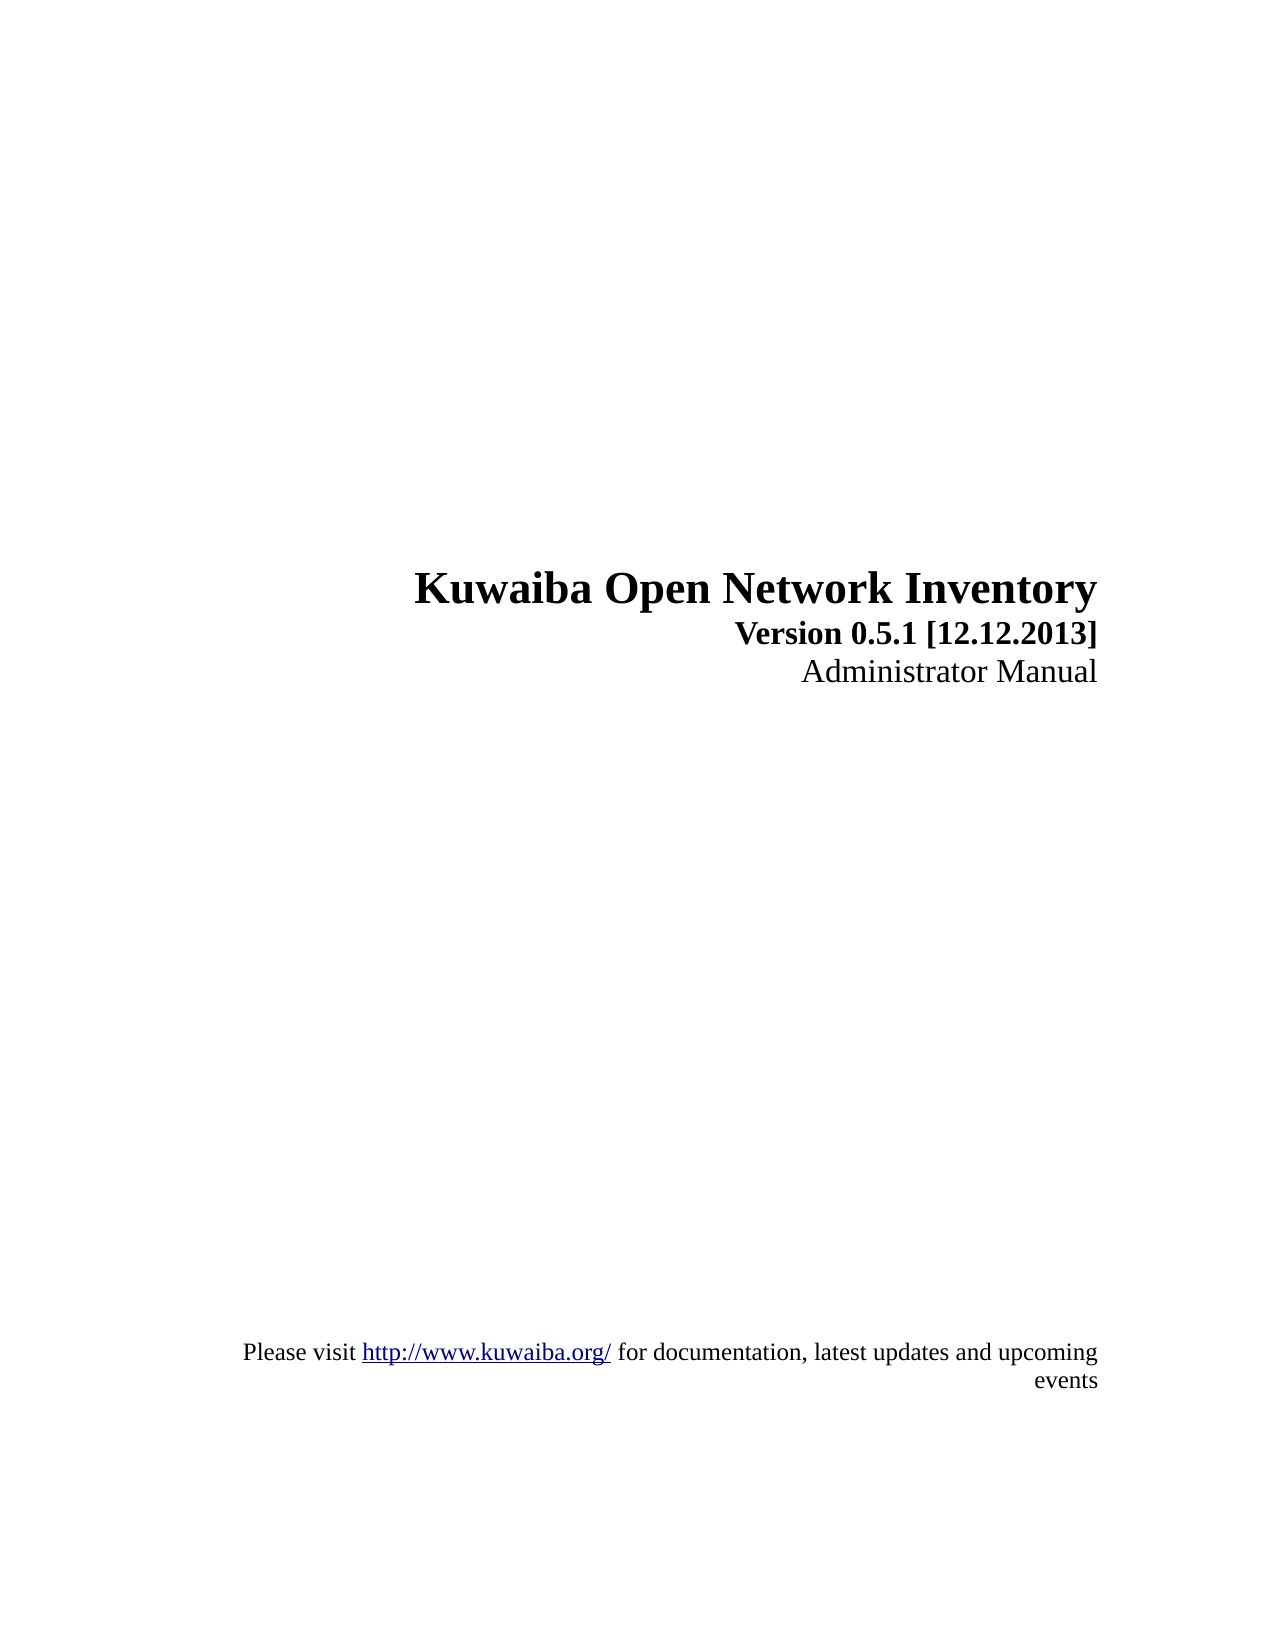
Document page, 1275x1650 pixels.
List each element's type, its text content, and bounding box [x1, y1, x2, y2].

text Kuwaiba Open Network Inventory [177, 561, 1098, 613]
text Please visit http://www.kuwaiba.org/ for documentation, latest updates and upcoming events [177, 1337, 1098, 1394]
text Administrator Manual [177, 652, 1098, 690]
text Version 0.5.1 [12.12.2013] [177, 613, 1098, 652]
